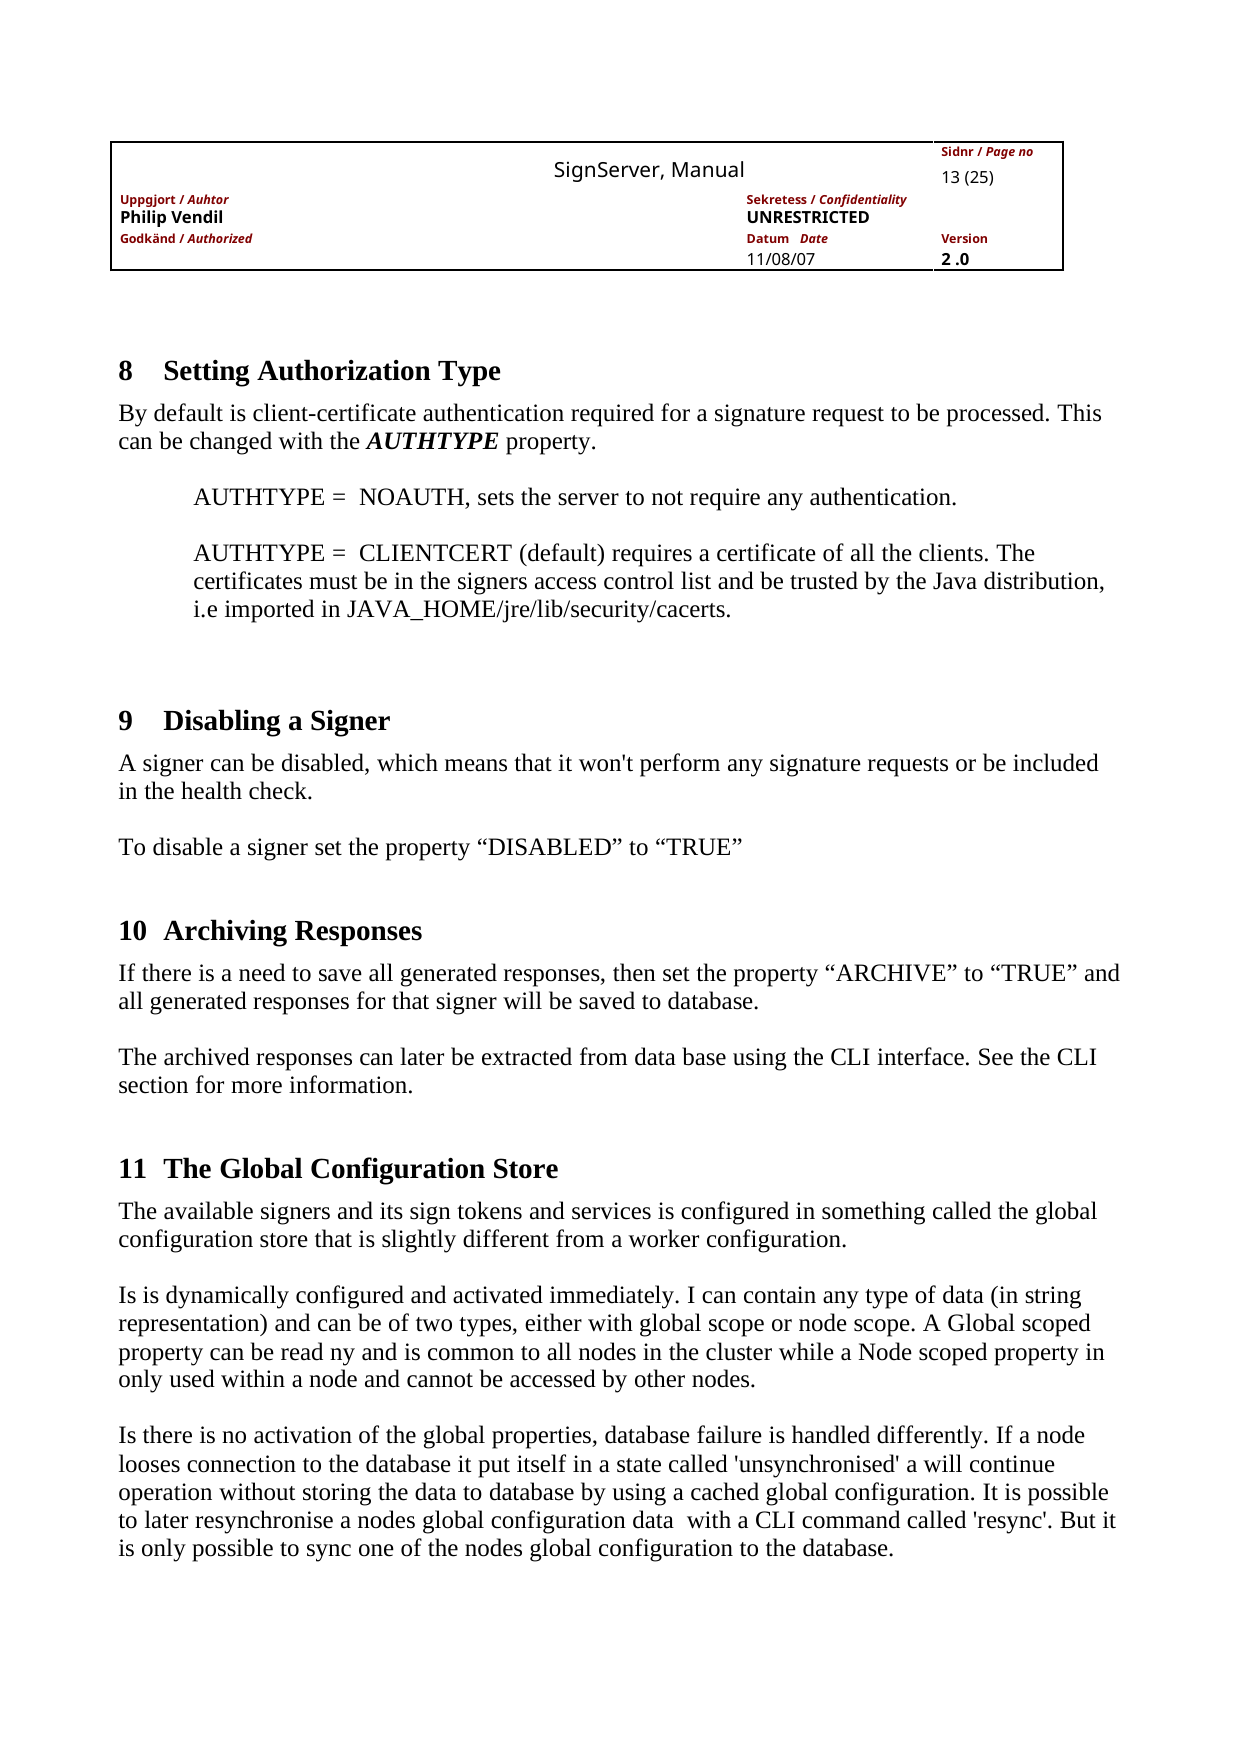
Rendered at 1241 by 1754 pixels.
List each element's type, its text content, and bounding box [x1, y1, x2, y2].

text The archived responses can later be extracted from data base using the CLI interface. See the CLI section for more information. [118, 1043, 1122, 1099]
subtitle Archiving Responses [118, 914, 1122, 947]
text AUTHTYPE = CLIENTCERT (default) requires a certificate of all the clients. The certificates must be in the signers access control list and be trusted by the Java distribution, i.e imported in JAVA_HOME/jre/lib/security/cacerts. [193, 539, 1122, 623]
subtitle Disabling a Signer [118, 704, 1122, 737]
text To disable a signer set the property “DISABLED” to “TRUE” [118, 833, 1122, 861]
subtitle The Global Configuration Store [118, 1152, 1122, 1185]
text AUTHTYPE = NOAUTH, sets the server to not require any authentication. [193, 483, 1122, 511]
text A signer can be disabled, which means that it won't perform any signature requests or be included in the health check. [118, 749, 1122, 805]
text The available signers and its sign tokens and services is configured in something called the global configuration store that is slightly different from a worker configuration. [118, 1197, 1122, 1253]
text Is is dynamically configured and activated immediately. I can contain any type of data (in string representation) and can be of two types, either with global scope or node scope. A Global scoped property can be read ny and is common to all nodes in the cluster while a Node scoped property in only used within a node and cannot be accessed by other nodes. [118, 1281, 1122, 1393]
text By default is client-certificate authentication required for a signature request to be processed. This can be changed with the AUTHTYPE property. [118, 399, 1122, 455]
text Is there is no activation of the global properties, database failure is handled differently. If a node looses connection to the database it put itself in a state called 'unsynchronised' a will continue operation without storing the data to database by using a cached global configuration. It is possible to later resynchronise a nodes global configuration data with a CLI command called 'resync'. But it is only possible to sync one of the nodes global configuration to the database. [118, 1421, 1122, 1562]
text If there is a need to save all generated responses, then set the property “ARCHIVE” to “TRUE” and all generated responses for that signer will be saved to database. [118, 959, 1122, 1015]
subtitle Setting Authorization Type [118, 354, 1122, 386]
